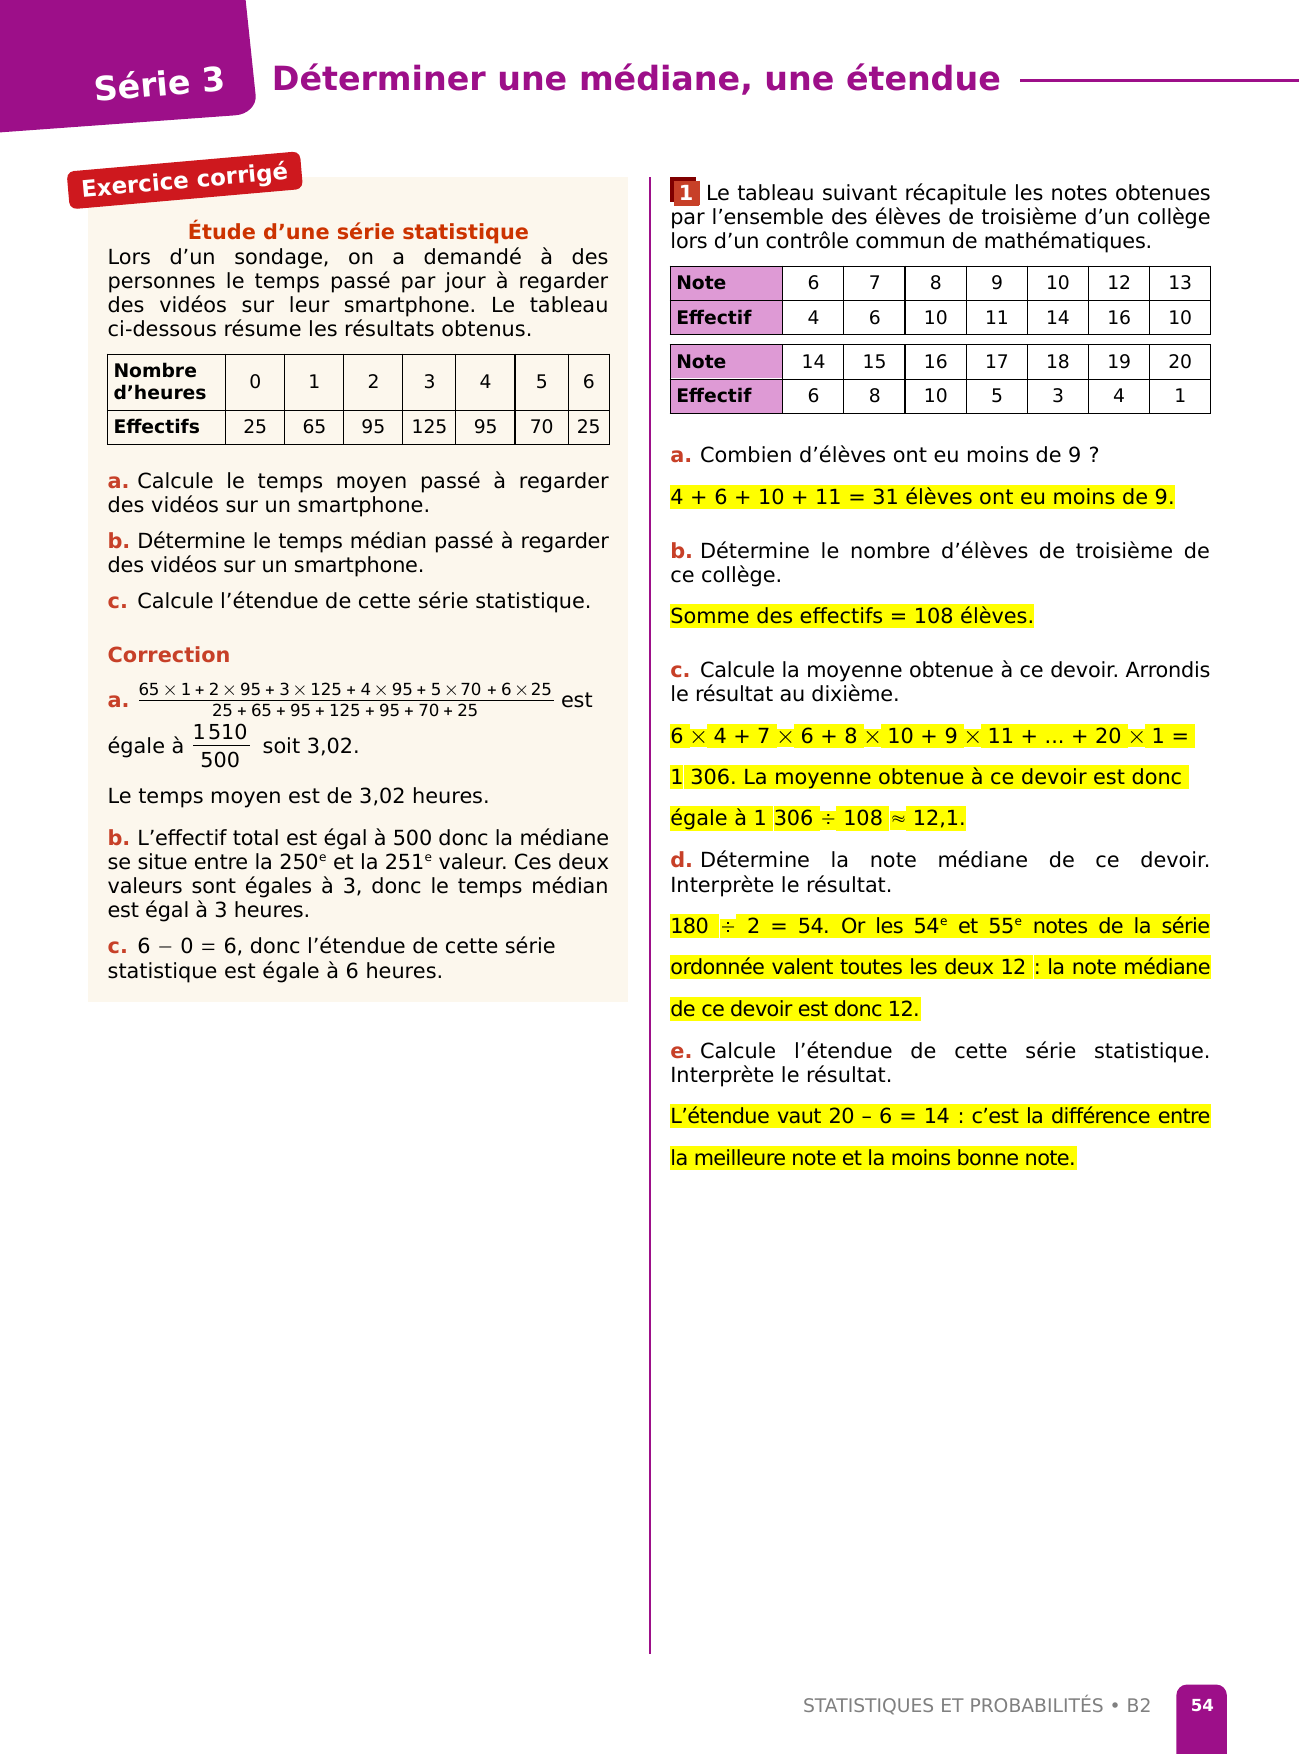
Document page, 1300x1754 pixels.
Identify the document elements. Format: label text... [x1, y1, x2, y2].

table_cell 25 [569, 411, 609, 444]
table_cell 4 [783, 301, 843, 334]
list L’effectif total est égal à 500 donc la médiane se situe entre la 250e et la 251e valeur. Ces deux valeurs sont égales à 3, donc le temps médian est égal à 3 heures. [107, 826, 609, 923]
table_cell 10 [906, 380, 966, 413]
list Calcule la moyenne obtenue à ce devoir. Arrondis le résultat au dixième. [670, 658, 1211, 707]
table_header 1 [285, 355, 343, 410]
table_header Nombre d’heures [108, 355, 225, 410]
table_header 17 [967, 345, 1027, 378]
table_cell 10 [1150, 301, 1210, 334]
table_cell 16 [1089, 301, 1149, 334]
list Calcule l’étendue de cette série statistique. Interprète le résultat. [670, 1039, 1211, 1087]
table_cell 8 [844, 380, 904, 413]
table_header Note [671, 267, 782, 300]
table_cell 125 [403, 411, 455, 444]
table_cell 6 [844, 301, 904, 334]
table_cell 1 [1150, 380, 1210, 413]
table_cell Effectif [671, 380, 782, 413]
table_header 0 [226, 355, 284, 410]
table_header 7 [844, 267, 904, 300]
table_header 20 [1150, 345, 1210, 378]
table_cell 25 [226, 411, 284, 444]
table_header 14 [783, 345, 843, 378]
table_header 8 [906, 267, 966, 300]
list Détermine la note médiane de ce devoir. Interprète le résultat. [670, 848, 1211, 897]
table_header 13 [1150, 267, 1210, 300]
table_header 19 [1089, 345, 1149, 378]
list Calcule le temps moyen passé à regarder des vidéos sur un smartphone. [107, 469, 609, 517]
text Étude d’une série statistique [107, 220, 609, 245]
table_cell 5 [967, 380, 1027, 413]
table_header 2 [344, 355, 402, 410]
text L’étendue vaut 20 – 6 = 14 : c’est la différence entre la meilleure note et la moins bonne note. [670, 1087, 1211, 1170]
text 6  4 + 7  6 + 8  10 + 9  11 + ... + 20  1 = 1 306. La moyenne obtenue à ce devoir est donc égale à 1 306  108 ≈ 12,1. [670, 707, 1211, 831]
table_cell 95 [344, 411, 402, 444]
table_cell 6 [783, 380, 843, 413]
table_header 15 [844, 345, 904, 378]
table_header 10 [1028, 267, 1088, 300]
table_cell 4 [1089, 380, 1149, 413]
table_cell 10 [906, 301, 966, 334]
table_header 3 [403, 355, 455, 410]
table_cell 3 [1028, 380, 1088, 413]
table_header 4 [456, 355, 514, 410]
table_header 9 [967, 267, 1027, 300]
list Détermine le temps médian passé à regarder des vidéos sur un smartphone. [107, 529, 609, 578]
table_header 5 [516, 355, 568, 410]
table_header 18 [1028, 345, 1088, 378]
text Correction [107, 643, 609, 667]
table_header 6 [783, 267, 843, 300]
list Calcule l’étendue de cette série statistique. [107, 589, 609, 614]
list Détermine le nombre d’élèves de troisième de ce collège. [670, 539, 1211, 587]
text Somme des effectifs = 108 élèves. [670, 587, 1211, 628]
table_header 16 [906, 345, 966, 378]
table_cell 65 [285, 411, 343, 444]
text 180  2 = 54. Or les 54e et 55e notes de la série ordonnée valent toutes les deux 12 : la note médiane de ce devoir est donc 12. [670, 897, 1211, 1021]
table_header Note [671, 345, 782, 378]
list 6 ─ 0 = 6, donc l’étendue de cette série statistique est égale à 6 heures. [107, 934, 609, 983]
table_cell 14 [1028, 301, 1088, 334]
table_cell 11 [967, 301, 1027, 334]
text Lors d’un sondage, on a demandé à des personnes le temps passé par jour à regarder des vidéos sur leur smartphone. Le tableau ci‑dessous résume les résultats obtenus. [107, 245, 609, 342]
table_cell 70 [516, 411, 568, 444]
table_cell Effectif [671, 301, 782, 334]
list est égale à soit 3,02. [107, 679, 609, 772]
list Combien d’élèves ont eu moins de 9 ? [670, 443, 1211, 468]
table_cell Effectifs [108, 411, 225, 444]
table_header 12 [1089, 267, 1149, 300]
subtitle Le tableau suivant récapitule les notes obtenues par l’ensemble des élèves de troisième d’un collège lors d’un contrôle commun de mathématiques. [670, 177, 1211, 254]
table_cell 95 [456, 411, 514, 444]
text 4 + 6 + 10 + 11 = 31 élèves ont eu moins de 9. [670, 468, 1211, 509]
text Le temps moyen est de 3,02 heures. [107, 784, 609, 808]
table_header 6 [569, 355, 609, 410]
